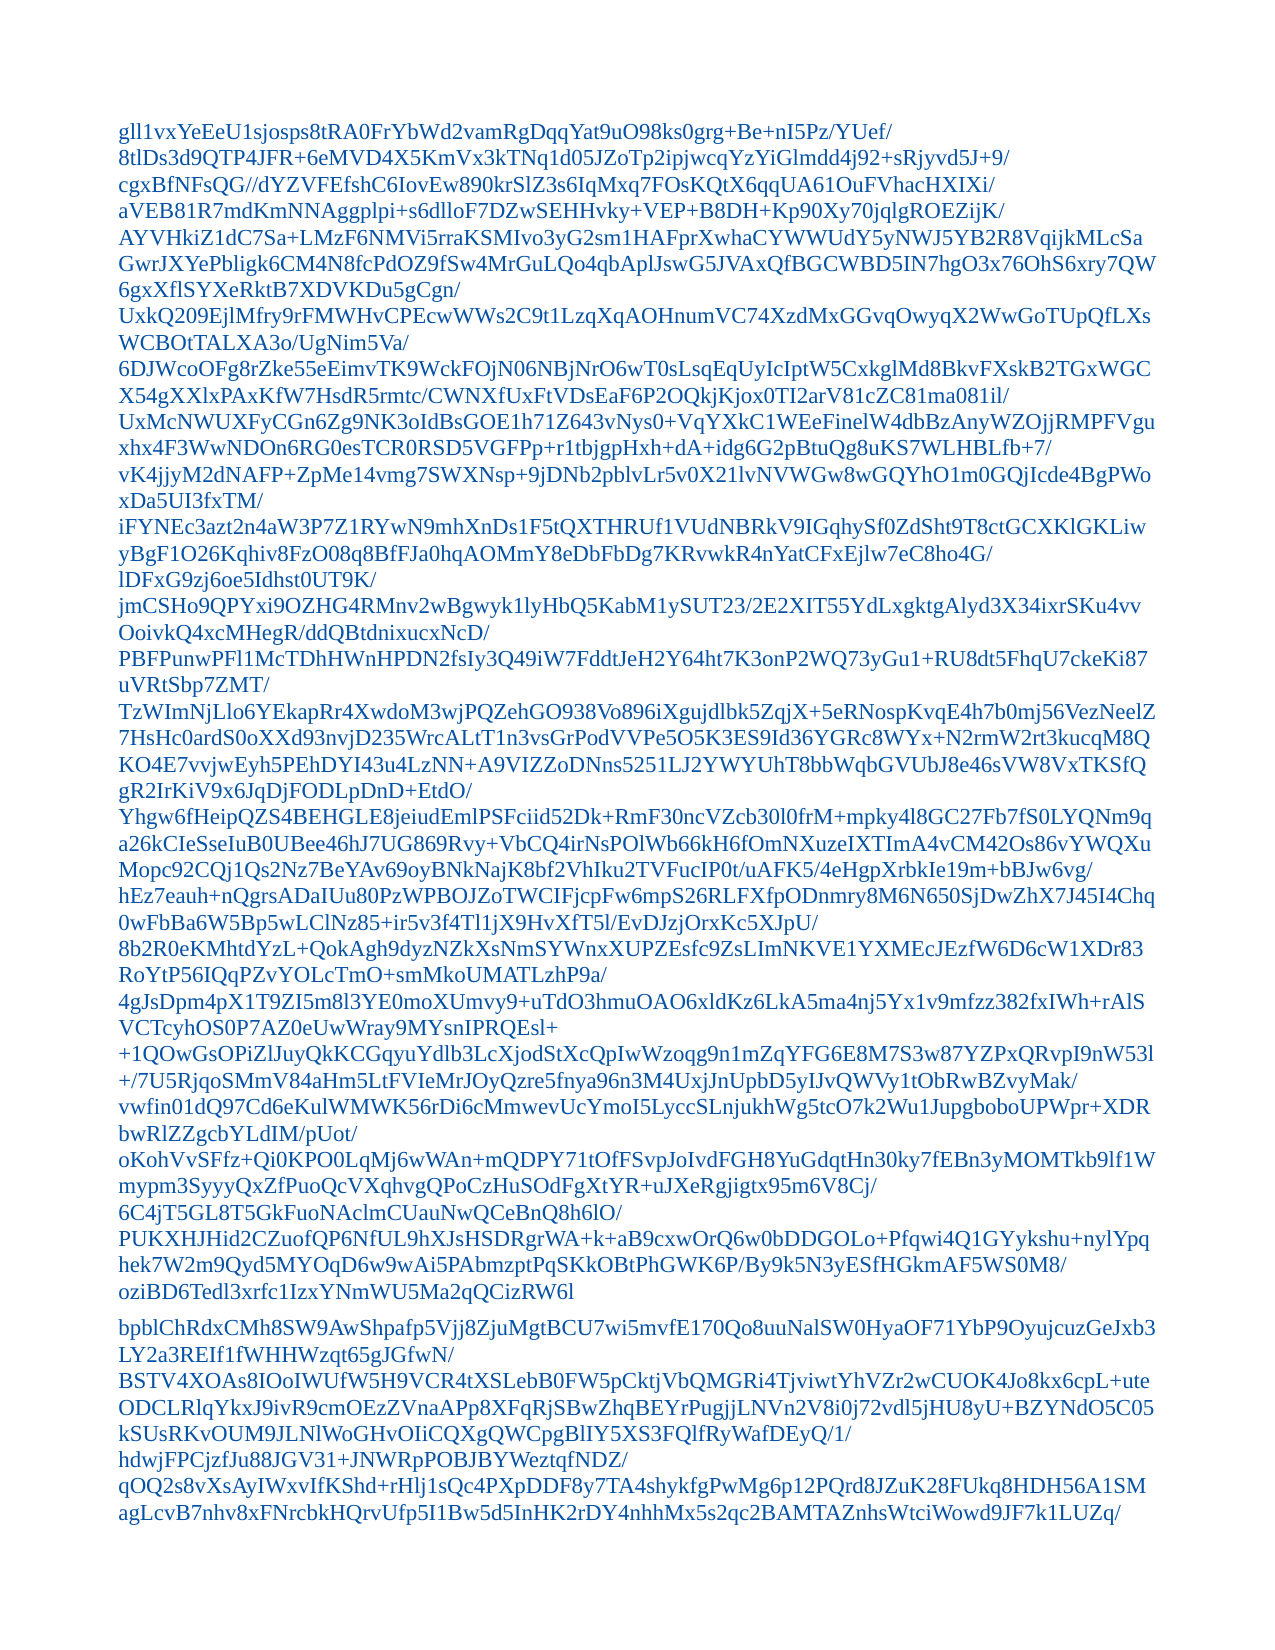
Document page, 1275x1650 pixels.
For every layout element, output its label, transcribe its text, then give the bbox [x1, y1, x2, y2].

text gll1vxYeEeU1sjosps8tRA0FrYbWd2vamRgDqqYat9uO98ks0grg+Be+nI5Pz/YUef/8tlDs3d9QTP4JFR+6eMVD4X5KmVx3kTNq1d05JZoTp2ipjwcqYzYiGlmdd4j92+sRjyvd5J+9/cgxBfNFsQG//dYZVFEfshC6IovEw890krSlZ3s6IqMxq7FOsKQtX6qqUA61OuFVhacHXIXi/aVEB81R7mdKmNNAggplpi+s6dlloF7DZwSEHHvky+VEP+B8DH+Kp90Xy70jqlgROEZijK/AYVHkiZ1dC7Sa+LMzF6NMVi5rraKSMIvo3yG2sm1HAFprXwhaCYWWUdY5yNWJ5YB2R8VqijkMLcSaGwrJXYePbligk6CM4N8fcPdOZ9fSw4MrGuLQo4qbAplJswG5JVAxQfBGCWBD5IN7hgO3x76OhS6xry7QW6gxXflSYXeRktB7XDVKDu5gCgn/UxkQ209EjlMfry9rFMWHvCPEcwWWs2C9t1LzqXqAOHnumVC74XzdMxGGvqOwyqX2WwGoTUpQfLXsWCBOtTALXA3o/UgNim5Va/6DJWcoOFg8rZke55eEimvTK9WckFOjN06NBjNrO6wT0sLsqEqUyIcIptW5CxkglMd8BkvFXskB2TGxWGCX54gXXlxPAxKfW7HsdR5rmtc/CWNXfUxFtVDsEaF6P2OQkjKjox0TI2arV81cZC81ma081il/UxMcNWUXFyCGn6Zg9NK3oIdBsGOE1h71Z643vNys0+VqYXkC1WEeFinelW4dbBzAnyWZOjjRMPFVguxhx4F3WwNDOn6RG0esTCR0RSD5VGFPp+r1tbjgpHxh+dA+idg6G2pBtuQg8uKS7WLHBLfb+7/vK4jjyM2dNAFP+ZpMe14vmg7SWXNsp+9jDNb2pblvLr5v0X21lvNVWGw8wGQYhO1m0GQjIcde4BgPWoxDa5UI3fxTM/iFYNEc3azt2n4aW3P7Z1RYwN9mhXnDs1F5tQXTHRUf1VUdNBRkV9IGqhySf0ZdSht9T8ctGCXKlGKLiwyBgF1O26Kqhiv8FzO08q8BfFJa0hqAOMmY8eDbFbDg7KRvwkR4nYatCFxEjlw7eC8ho4G/lDFxG9zj6oe5Idhst0UT9K/jmCSHo9QPYxi9OZHG4RMnv2wBgwyk1lyHbQ5KabM1ySUT23/2E2XIT55YdLxgktgAlyd3X34ixrSKu4vvOoivkQ4xcMHegR/ddQBtdnixucxNcD/PBFPunwPFl1McTDhHWnHPDN2fsIy3Q49iW7FddtJeH2Y64ht7K3onP2WQ73yGu1+RU8dt5FhqU7ckeKi87uVRtSbp7ZMT/TzWImNjLlo6YEkapRr4XwdoM3wjPQZehGO938Vo896iXgujdlbk5ZqjX+5eRNospKvqE4h7b0mj56VezNeelZ7HsHc0ardS0oXXd93nvjD235WrcALtT1n3vsGrPodVVPe5O5K3ES9Id36YGRc8WYx+N2rmW2rt3kucqM8QKO4E7vvjwEyh5PEhDYI43u4LzNN+A9VIZZoDNns5251LJ2YWYUhT8bbWqbGVUbJ8e46sVW8VxTKSfQgR2IrKiV9x6JqDjFODLpDnD+EtdO/Yhgw6fHeipQZS4BEHGLE8jeiudEmlPSFciid52Dk+RmF30ncVZcb30l0frM+mpky4l8GC27Fb7fS0LYQNm9qa26kCIeSseIuB0UBee46hJ7UG869Rvy+VbCQ4irNsPOlWb66kH6fOmNXuzeIXTImA4vCM42Os86vYWQXuMopc92CQj1Qs2Nz7BeYAv69oyBNkNajK8bf2VhIku2TVFucIP0t/uAFK5/4eHgpXrbkIe19m+bBJw6vg/hEz7eauh+nQgrsADaIUu80PzWPBOJZoTWCIFjcpFw6mpS26RLFXfpODnmry8M6N650SjDwZhX7J45I4Chq0wFbBa6W5Bp5wLClNz85+ir5v3f4Tl1jX9HvXfT5l/EvDJzjOrxKc5XJpU/8b2R0eKMhtdYzL+QokAgh9dyzNZkXsNmSYWnxXUPZEsfc9ZsLImNKVE1YXMEcJEzfW6D6cW1XDr83RoYtP56IQqPZvYOLcTmO+smMkoUMATLzhP9a/4gJsDpm4pX1T9ZI5m8l3YE0moXUmvy9+uTdO3hmuOAO6xldKz6LkA5ma4nj5Yx1v9mfzz382fxIWh+rAlSVCTcyhOS0P7AZ0eUwWray9MYsnIPRQEsl++1QOwGsOPiZlJuyQkKCGqyuYdlb3LcXjodStXcQpIwWzoqg9n1mZqYFG6E8M7S3w87YZPxQRvpI9nW53l+/7U5RjqoSMmV84aHm5LtFVIeMrJOyQzre5fnya96n3M4UxjJnUpbD5yIJvQWVy1tObRwBZvyMak/vwfin01dQ97Cd6eKulWMWK56rDi6cMmwevUcYmoI5LyccSLnjukhWg5tcO7k2Wu1JupgboboUPWpr+XDRbwRlZZgcbYLdIM/pUot/oKohVvSFfz+Qi0KPO0LqMj6wWAn+mQDPY71tOfFSvpJoIvdFGH8YuGdqtHn30ky7fEBn3yMOMTkb9lf1Wmypm3SyyyQxZfPuoQcVXqhvgQPoCzHuSOdFgXtYR+uJXeRgjigtx95m6V8Cj/6C4jT5GL8T5GkFuoNAclmCUauNwQCeBnQ8h6lO/PUKXHJHid2CZuofQP6NfUL9hXJsHSDRgrWA+k+aB9cxwOrQ6w0bDDGOLo+Pfqwi4Q1GYykshu+nylYpqhek7W2m9Qyd5MYOqD6w9wAi5PAbmzptPqSKkOBtPhGWK6P/By9k5N3yESfHGkmAF5WS0M8/oziBD6Tedl3xrfc1IzxYNmWU5Ma2qQCizRW6l [118, 118, 1157, 1304]
text bpblChRdxCMh8SW9AwShpafp5Vjj8ZjuMgtBCU7wi5mvfE170Qo8uuNalSW0HyaOF71YbP9OyujcuzGeJxb3LY2a3REIf1fWHHWzqt65gJGfwN/BSTV4XOAs8IOoIWUfW5H9VCR4tXSLebB0FW5pCktjVbQMGRi4TjviwtYhVZr2wCUOK4Jo8kx6cpL+uteODCLRlqYkxJ9ivR9cmOEzZVnaAPp8XFqRjSBwZhqBEYrPugjjLNVn2V8i0j72vdl5jHU8yU+BZYNdO5C05kSUsRKvOUM9JLNlWoGHvOIiCQXgQWCpgBlIY5XS3FQlfRyWafDEyQ/1/hdwjFPCjzfJu88JGV31+JNWRpPOBJBYWeztqfNDZ/qOQ2s8vXsAyIWxvIfKShd+rHlj1sQc4PXpDDF8y7TA4shykfgPwMg6p12PQrd8JZuK28FUkq8HDH56A1SMagLcvB7nhv8xFNrcbkHQrvUfp5I1Bw5d5InHK2rDY4nhhMx5s2qc2BAMTAZnhsWtciWowd9JF7k1LUZq/ [118, 1314, 1157, 1525]
